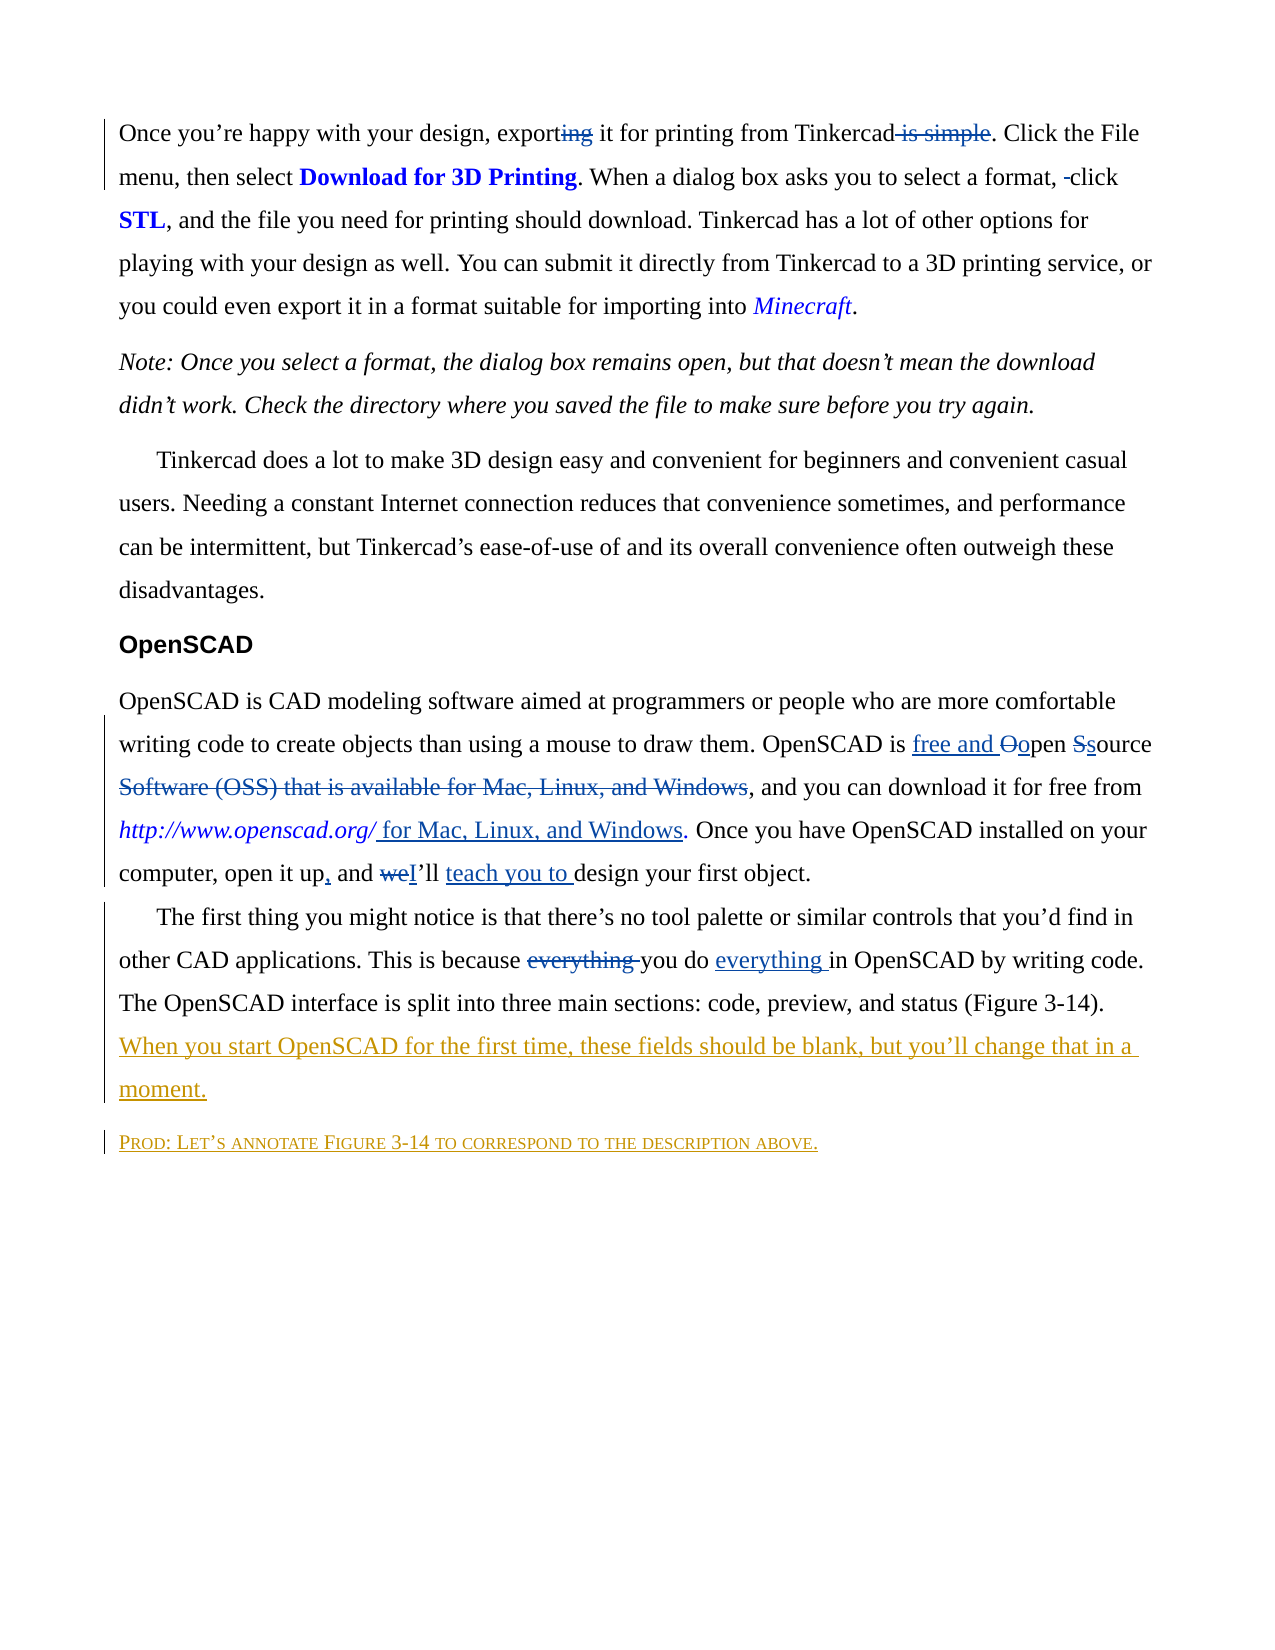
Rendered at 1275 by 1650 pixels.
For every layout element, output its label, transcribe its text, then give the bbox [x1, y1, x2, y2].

text Once you’re happy with your design, export it for printing from Tinkercad. Click the File menu, then select Download for 3D Printing. When a dialog box asks you to select a format, click STL, and the file you need for printing should download. Tinkercad has a lot of other options for playing with your design as well. You can submit it directly from Tinkercad to a 3D printing service, or you could even export it in a format suitable for importing into Minecraft. [118, 118, 1156, 320]
text Note: Once you select a format, the dialog box remains open, but that doesn’t mean the download didn’t work. Check the directory where you saved the file to make sure before you try again. [118, 347, 1156, 418]
text The first thing you might notice is that there’s no tool palette or similar controls that you’d find in other CAD applications. This is because you do everything in OpenSCAD by writing code. The OpenSCAD interface is split into three main sections: code, preview, and status (Figure 3-14). When you start OpenSCAD for the first time, these fields should be blank, but you’ll change that in a moment. [118, 902, 1156, 1103]
text OpenSCAD is CAD modeling software aimed at programmers or people who are more comfortable writing code to create objects than using a mouse to draw them. OpenSCAD is free and open source, and you can download it for free from http://www.openscad.org/ for Mac, Linux, and Windows. Once you have OpenSCAD installed on your computer, open it up, and I’ll teach you to design your first object. [118, 686, 1156, 887]
text OpenSCAD [118, 630, 1156, 659]
text Tinkercad does a lot to make 3D design easy and convenient for beginners and convenient casual users. Needing a constant Internet connection reduces that convenience sometimes, and performance can be intermittent, but Tinkercad’s ease-of-use of and its overall convenience often outweigh these disadvantages. [118, 445, 1156, 603]
text Prod: Let’s annotate Figure 3-14 to correspond to the description above. [118, 1130, 1156, 1154]
